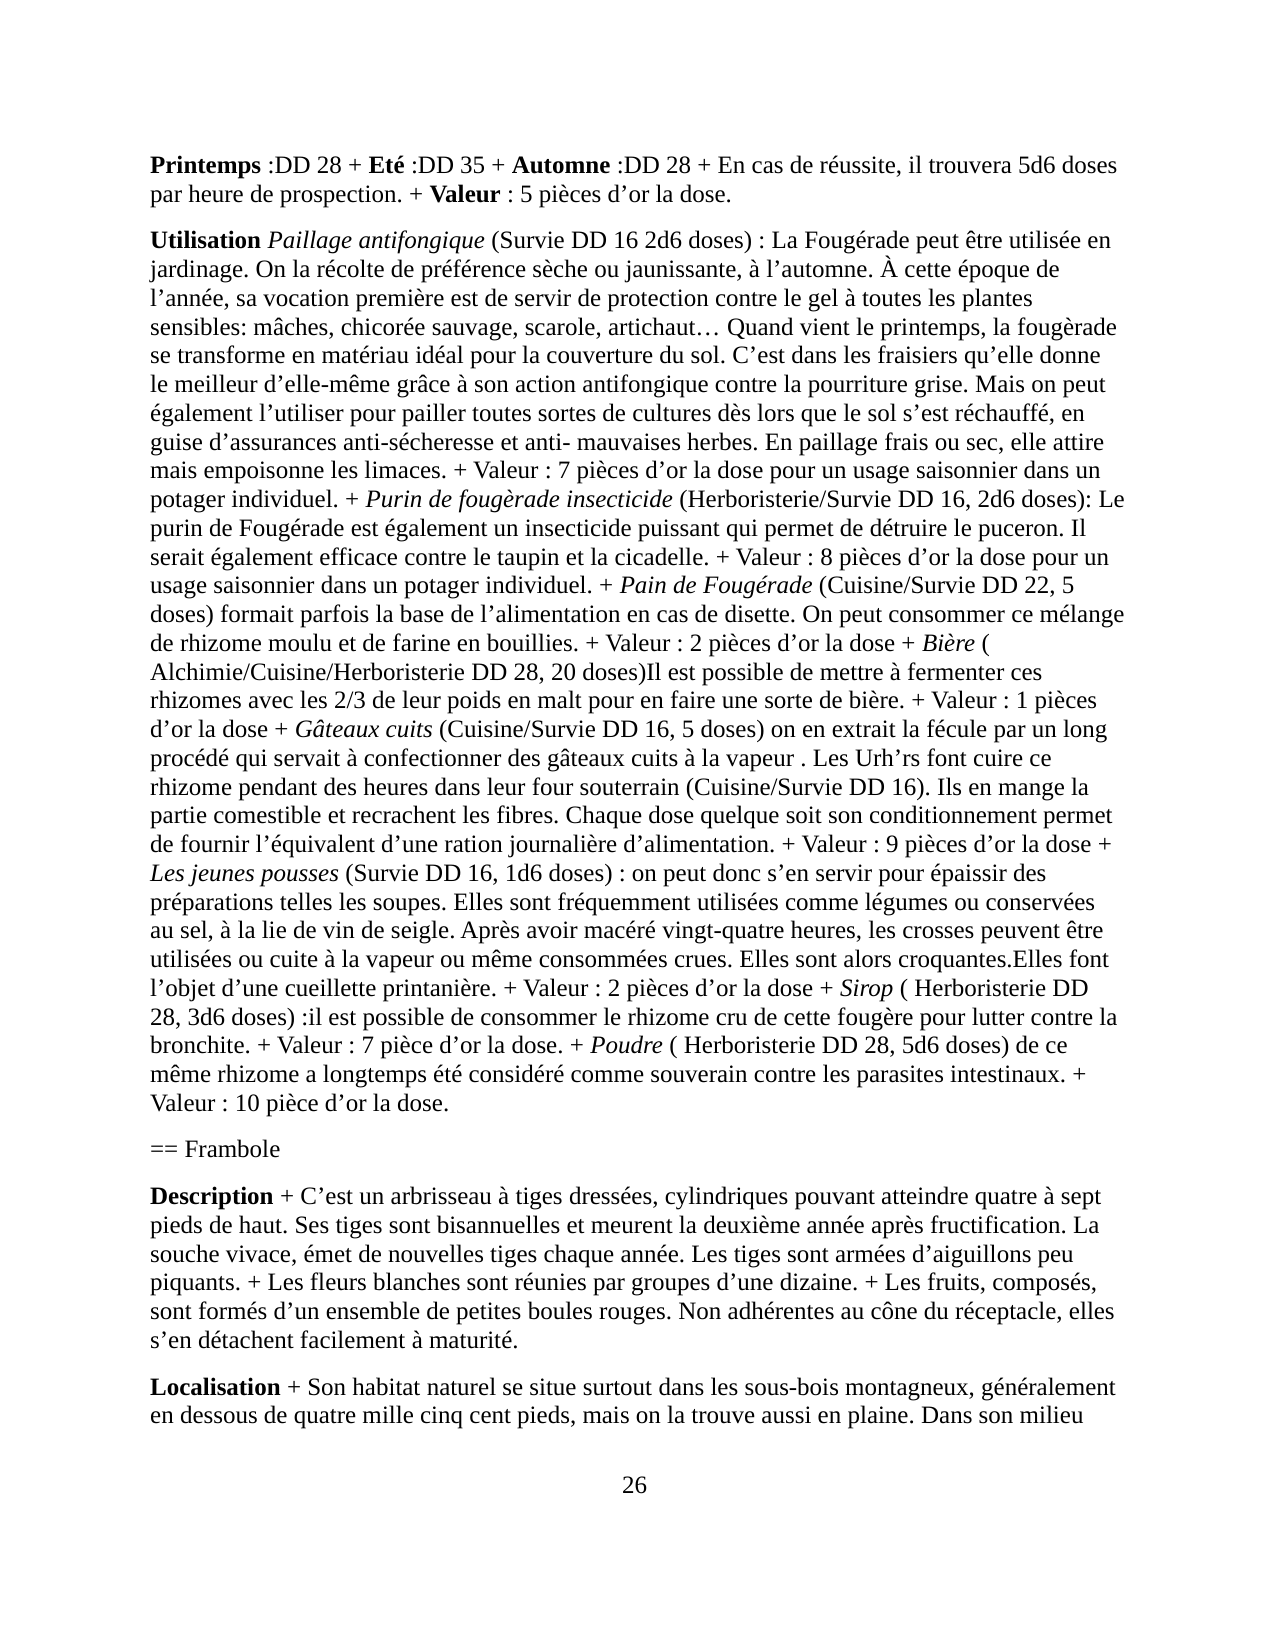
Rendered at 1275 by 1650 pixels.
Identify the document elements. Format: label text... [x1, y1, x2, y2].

text Description + C’est un arbrisseau à tiges dressées, cylindriques pouvant atteindre quatre à sept pieds de haut. Ses tiges sont bisannuelles et meurent la deuxième année après fructification. La souche vivace, émet de nouvelles tiges chaque année. Les tiges sont armées d’aiguillons peu piquants. + Les fleurs blanches sont réunies par groupes d’une dizaine. + Les fruits, composés, sont formés d’un ensemble de petites boules rouges. Non adhérentes au cône du réceptacle, elles s’en détachent facilement à maturité. [150, 1181, 1125, 1354]
text Localisation + Son habitat naturel se situe surtout dans les sous-bois montagneux, généralement en dessous de quatre mille cinq cent pieds, mais on la trouve aussi en plaine. Dans son milieu [150, 1372, 1125, 1429]
text Utilisation Paillage antifongique (Survie DD 16 2d6 doses) : La Fougérade peut être utilisée en jardinage. On la récolte de préférence sèche ou jaunissante, à l’automne. À cette époque de l’année, sa vocation première est de servir de protection contre le gel à toutes les plantes sensibles: mâches, chicorée sauvage, scarole, artichaut…​ Quand vient le printemps, la fougèrade se transforme en matériau idéal pour la couverture du sol. C’est dans les fraisiers qu’elle donne le meilleur d’elle-même grâce à son action antifongique contre la pourriture grise. Mais on peut également l’utiliser pour pailler toutes sortes de cultures dès lors que le sol s’est réchauffé, en guise d’assurances anti-sécheresse et anti- mauvaises herbes. En paillage frais ou sec, elle attire mais empoisonne les limaces. + Valeur : 7 pièces d’or la dose pour un usage saisonnier dans un potager individuel. + Purin de fougèrade insecticide (Herboristerie/Survie DD 16, 2d6 doses): Le purin de Fougérade est également un insecticide puissant qui permet de détruire le puceron. Il serait également efficace contre le taupin et la cicadelle. + Valeur : 8 pièces d’or la dose pour un usage saisonnier dans un potager individuel. + Pain de Fougérade (Cuisine/Survie DD 22, 5 doses) formait parfois la base de l’alimentation en cas de disette. On peut consommer ce mélange de rhizome moulu et de farine en bouillies. + Valeur : 2 pièces d’or la dose + Bière ( Alchimie/Cuisine/Herboristerie DD 28, 20 doses)Il est possible de mettre à fermenter ces rhizomes avec les 2/3 de leur poids en malt pour en faire une sorte de bière. + Valeur : 1 pièces d’or la dose + Gâteaux cuits (Cuisine/Survie DD 16, 5 doses) on en extrait la fécule par un long procédé qui servait à confectionner des gâteaux cuits à la vapeur . Les Urh’rs font cuire ce rhizome pendant des heures dans leur four souterrain (Cuisine/Survie DD 16). Ils en mange la partie comestible et recrachent les fibres. Chaque dose quelque soit son conditionnement permet de fournir l’équivalent d’une ration journalière d’alimentation. + Valeur : 9 pièces d’or la dose + Les jeunes pousses (Survie DD 16, 1d6 doses) : on peut donc s’en servir pour épaissir des préparations telles les soupes. Elles sont fréquemment utilisées comme légumes ou conservées au sel, à la lie de vin de seigle. Après avoir macéré vingt-quatre heures, les crosses peuvent être utilisées ou cuite à la vapeur ou même consommées crues. Elles sont alors croquantes.Elles font l’objet d’une cueillette printanière. + Valeur : 2 pièces d’or la dose + Sirop ( Herboristerie DD 28, 3d6 doses) :il est possible de consommer le rhizome cru de cette fougère pour lutter contre la bronchite. + Valeur : 7 pièce d’or la dose. + Poudre ( Herboristerie DD 28, 5d6 doses) de ce même rhizome a longtemps été considéré comme souverain contre les parasites intestinaux. + Valeur : 10 pièce d’or la dose. [150, 225, 1125, 1117]
text == Frambole [150, 1134, 1125, 1163]
text Printemps :DD 28 + Eté :DD 35 + Automne :DD 28 + En cas de réussite, il trouvera 5d6 doses par heure de prospection. + Valeur : 5 pièces d’or la dose. [150, 150, 1125, 207]
